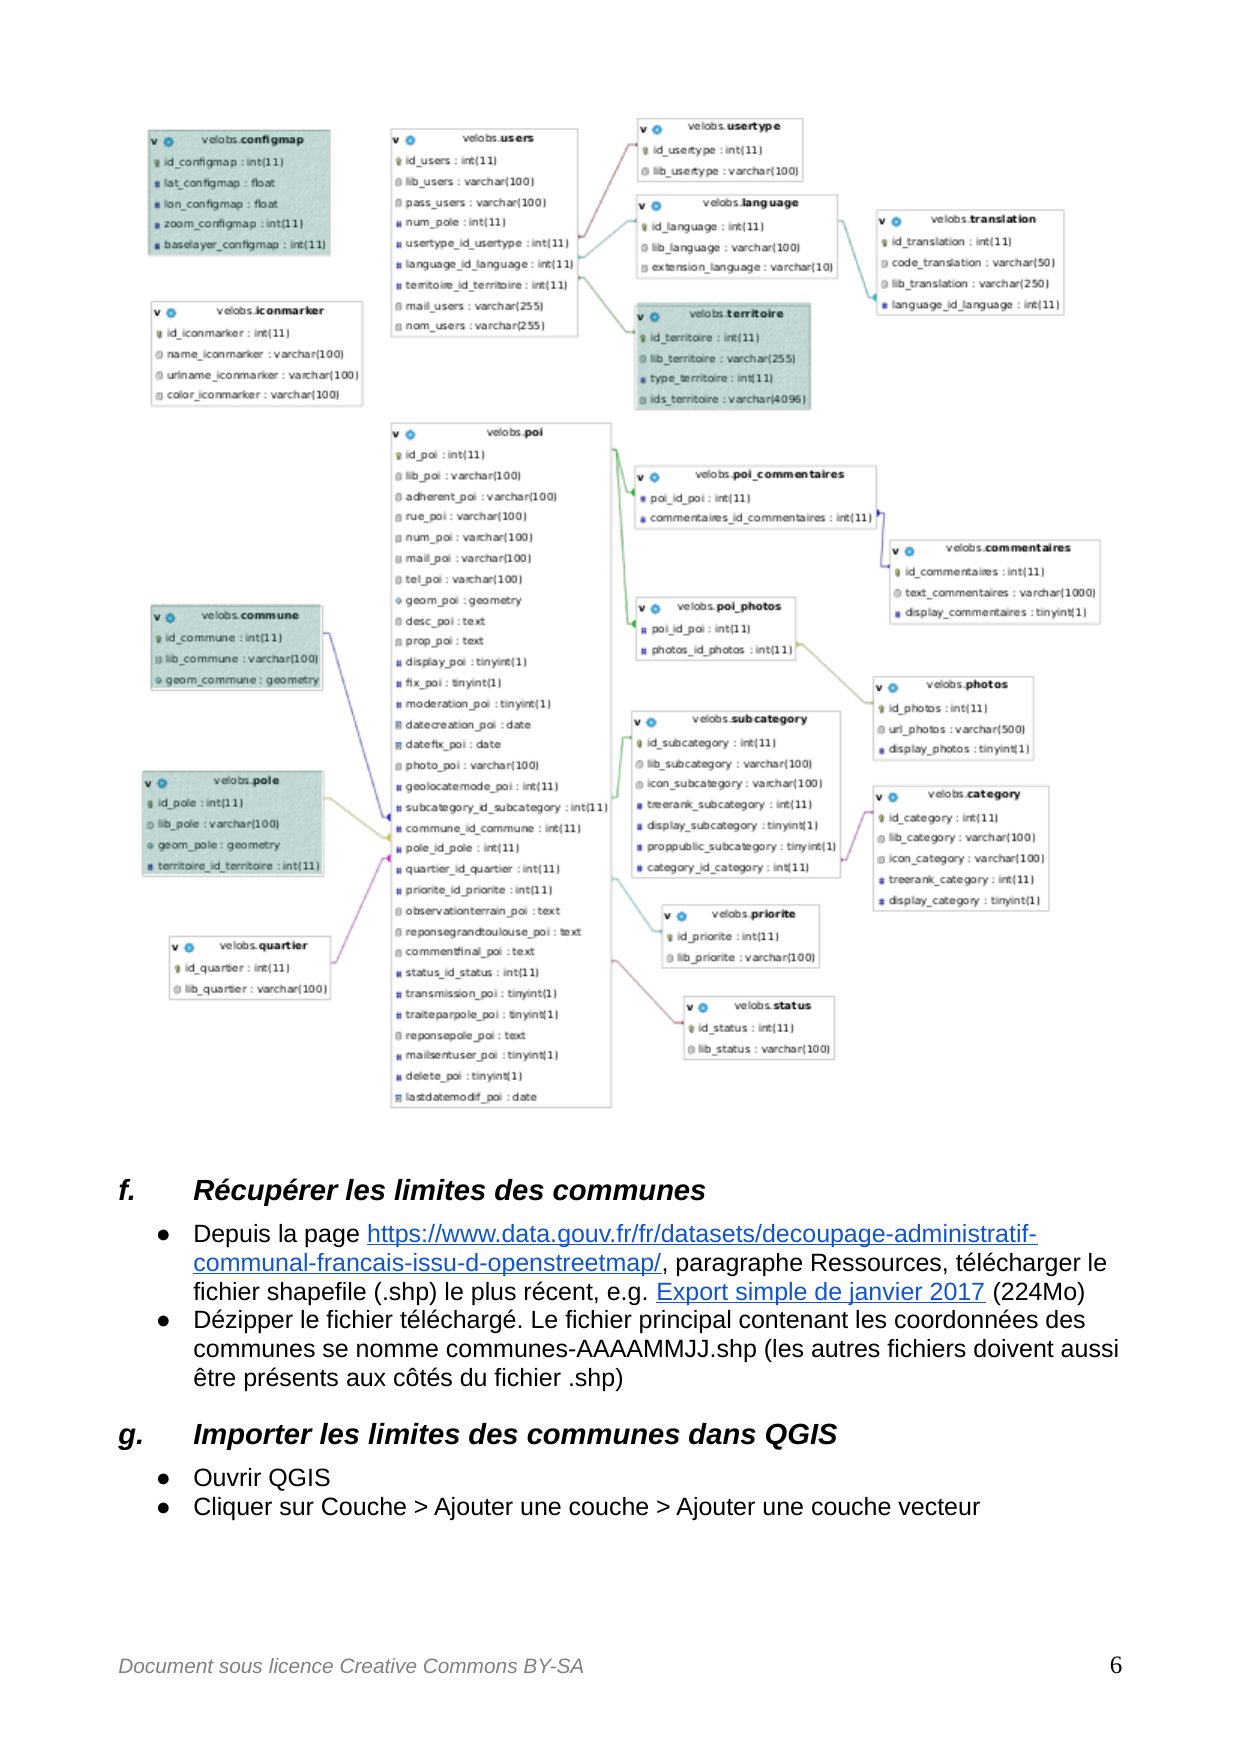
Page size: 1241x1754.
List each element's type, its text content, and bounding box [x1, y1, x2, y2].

picture [133, 118, 1107, 1110]
list Ouvrir QGIS [156, 1463, 1122, 1491]
subtitle Récupérer les limites des communes [118, 1173, 1122, 1207]
list Dézipper le fichier téléchargé. Le fichier principal contenant les coordonnées des communes se nomme communes-AAAAMMJJ.shp (les autres fichiers doivent aussi être présents aux côtés du fichier .shp) [156, 1305, 1122, 1392]
list Cliquer sur Couche > Ajouter une couche > Ajouter une couche vecteur [156, 1491, 1122, 1520]
subtitle Importer les limites des communes dans QGIS [118, 1417, 1122, 1450]
list Depuis la page https://www.data.gouv.fr/fr/datasets/decoupage-administratif-communal-francais-issu-d-openstreetmap/, paragraphe Ressources, télécharger le fichier shapefile (.shp) le plus récent, e.g. Export simple de janvier 2017 (224Mo) [156, 1219, 1122, 1305]
